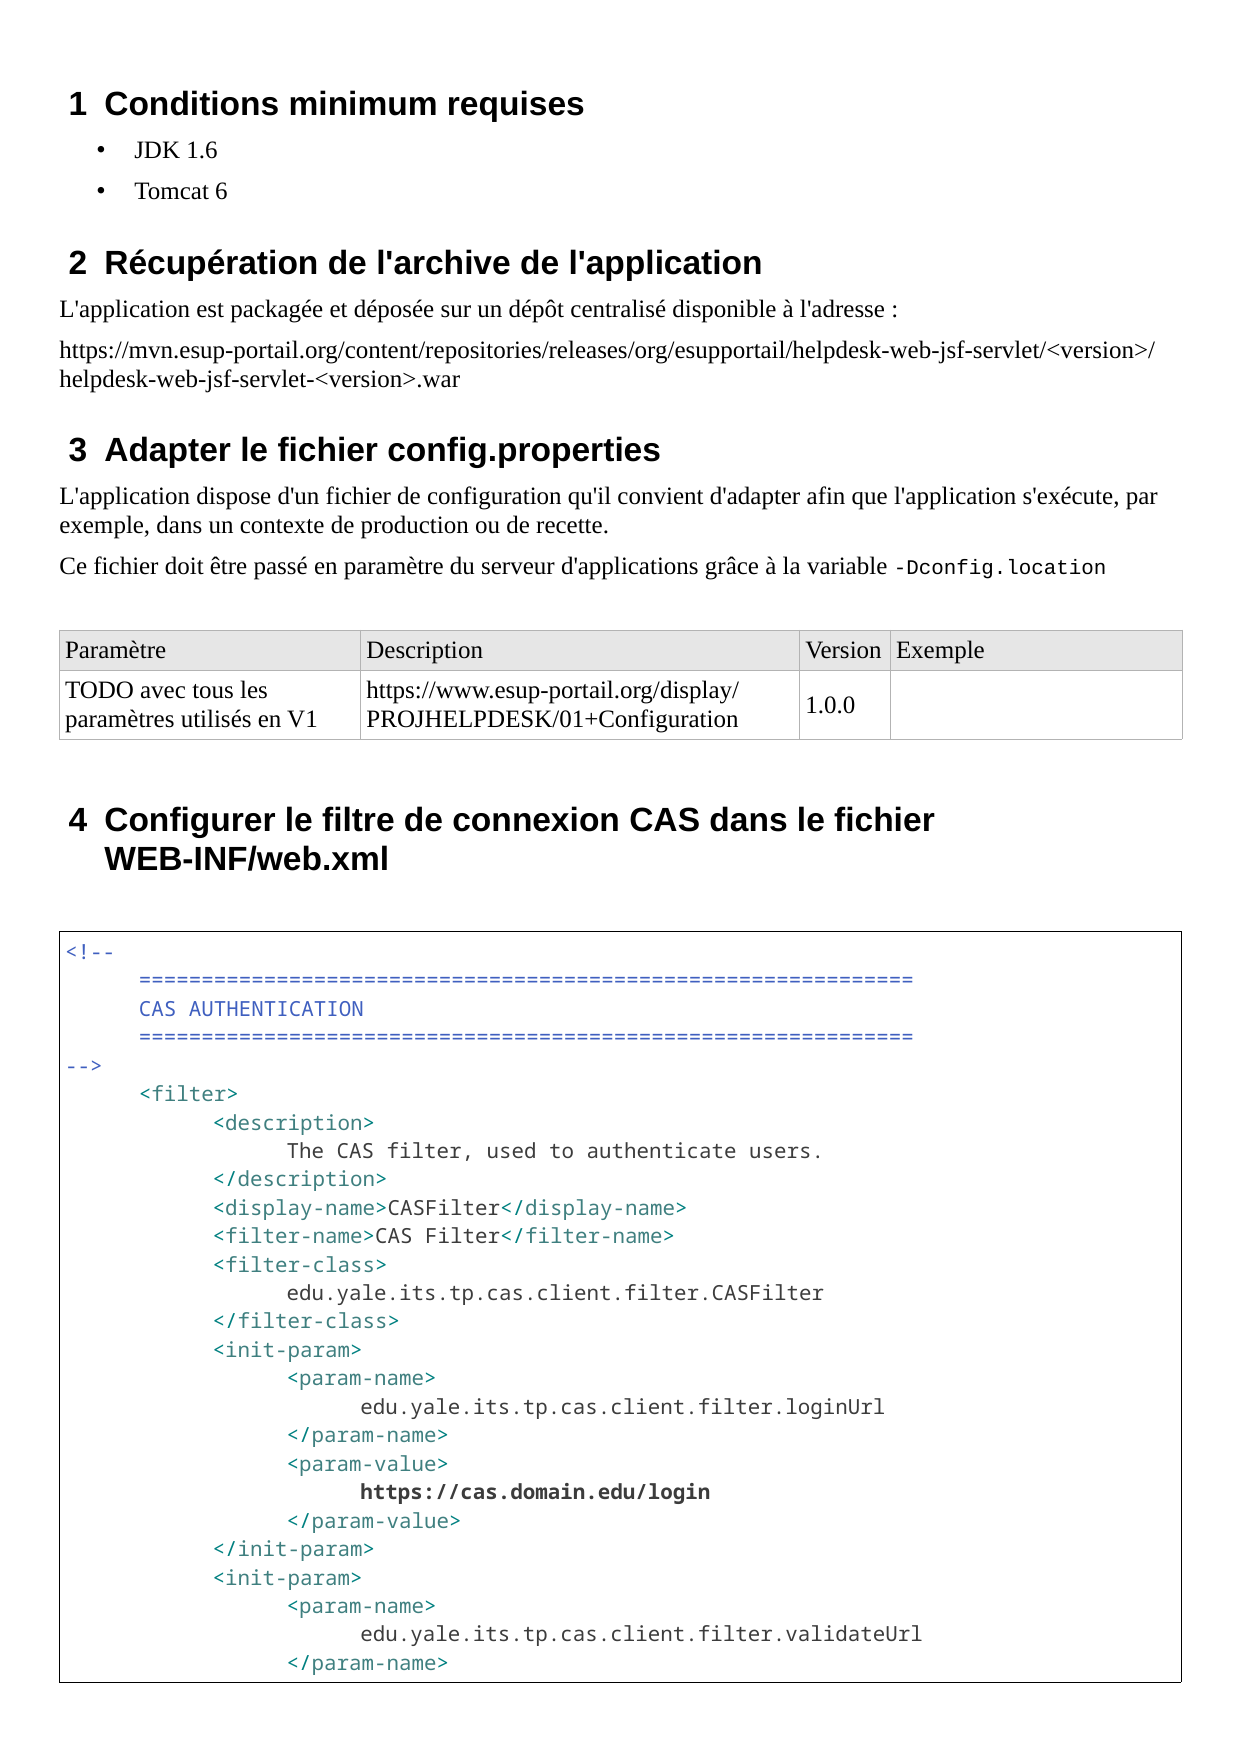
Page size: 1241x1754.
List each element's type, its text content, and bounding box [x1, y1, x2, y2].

text L'application dispose d'un fichier de configuration qu'il convient d'adapter afin que l'application s'exécute, par exemple, dans un contexte de production ou de recette. [59, 481, 1181, 539]
list Tomcat 6 [97, 176, 1181, 205]
table_header <!-- ============================================================== CAS AUTHENTICATION ============================================================== --> <filter> <description> The CAS filter, used to authenticate users. </description> <display-name>CASFilter</display-name> <filter-name>CAS Filter</filter-name> <filter-class> edu.yale.its.tp.cas.client.filter.CASFilter </filter-class> <init-param> <param-name> edu.yale.its.tp.cas.client.filter.loginUrl </param-name> <param-value> https://cas.domain.edu/login </param-value> </init-param> <init-param> <param-name> edu.yale.its.tp.cas.client.filter.validateUrl </param-name> [60, 932, 1181, 1682]
table_cell https://www.esup-portail.org/display/PROJHELPDESK/01+Configuration [361, 671, 799, 739]
subtitle Conditions minimum requises [59, 84, 1181, 123]
text Ce fichier doit être passé en paramètre du serveur d'applications grâce à la variable -Dconfig.location [59, 551, 1181, 581]
table_header Version [800, 631, 890, 670]
table_cell TODO avec tous les paramètres utilisés en V1 [60, 671, 360, 739]
table_cell [891, 671, 1182, 739]
table_cell 1.0.0 [800, 671, 890, 739]
table_header Exemple [891, 631, 1182, 670]
subtitle Configurer le filtre de connexion CAS dans le fichier WEB-INF/web.xml [59, 800, 1181, 877]
table_header Paramètre [60, 631, 360, 670]
subtitle Récupération de l'archive de l'application [59, 243, 1181, 281]
list JDK 1.6 [97, 135, 1181, 164]
text https://mvn.esup-portail.org/content/repositories/releases/org/esupportail/helpdesk-web-jsf-servlet/<version>/helpdesk-web-jsf-servlet-<version>.war [59, 335, 1181, 393]
text L'application est packagée et déposée sur un dépôt centralisé disponible à l'adresse : [59, 294, 1181, 323]
table_header Description [361, 631, 799, 670]
subtitle Adapter le fichier config.properties [59, 430, 1181, 469]
